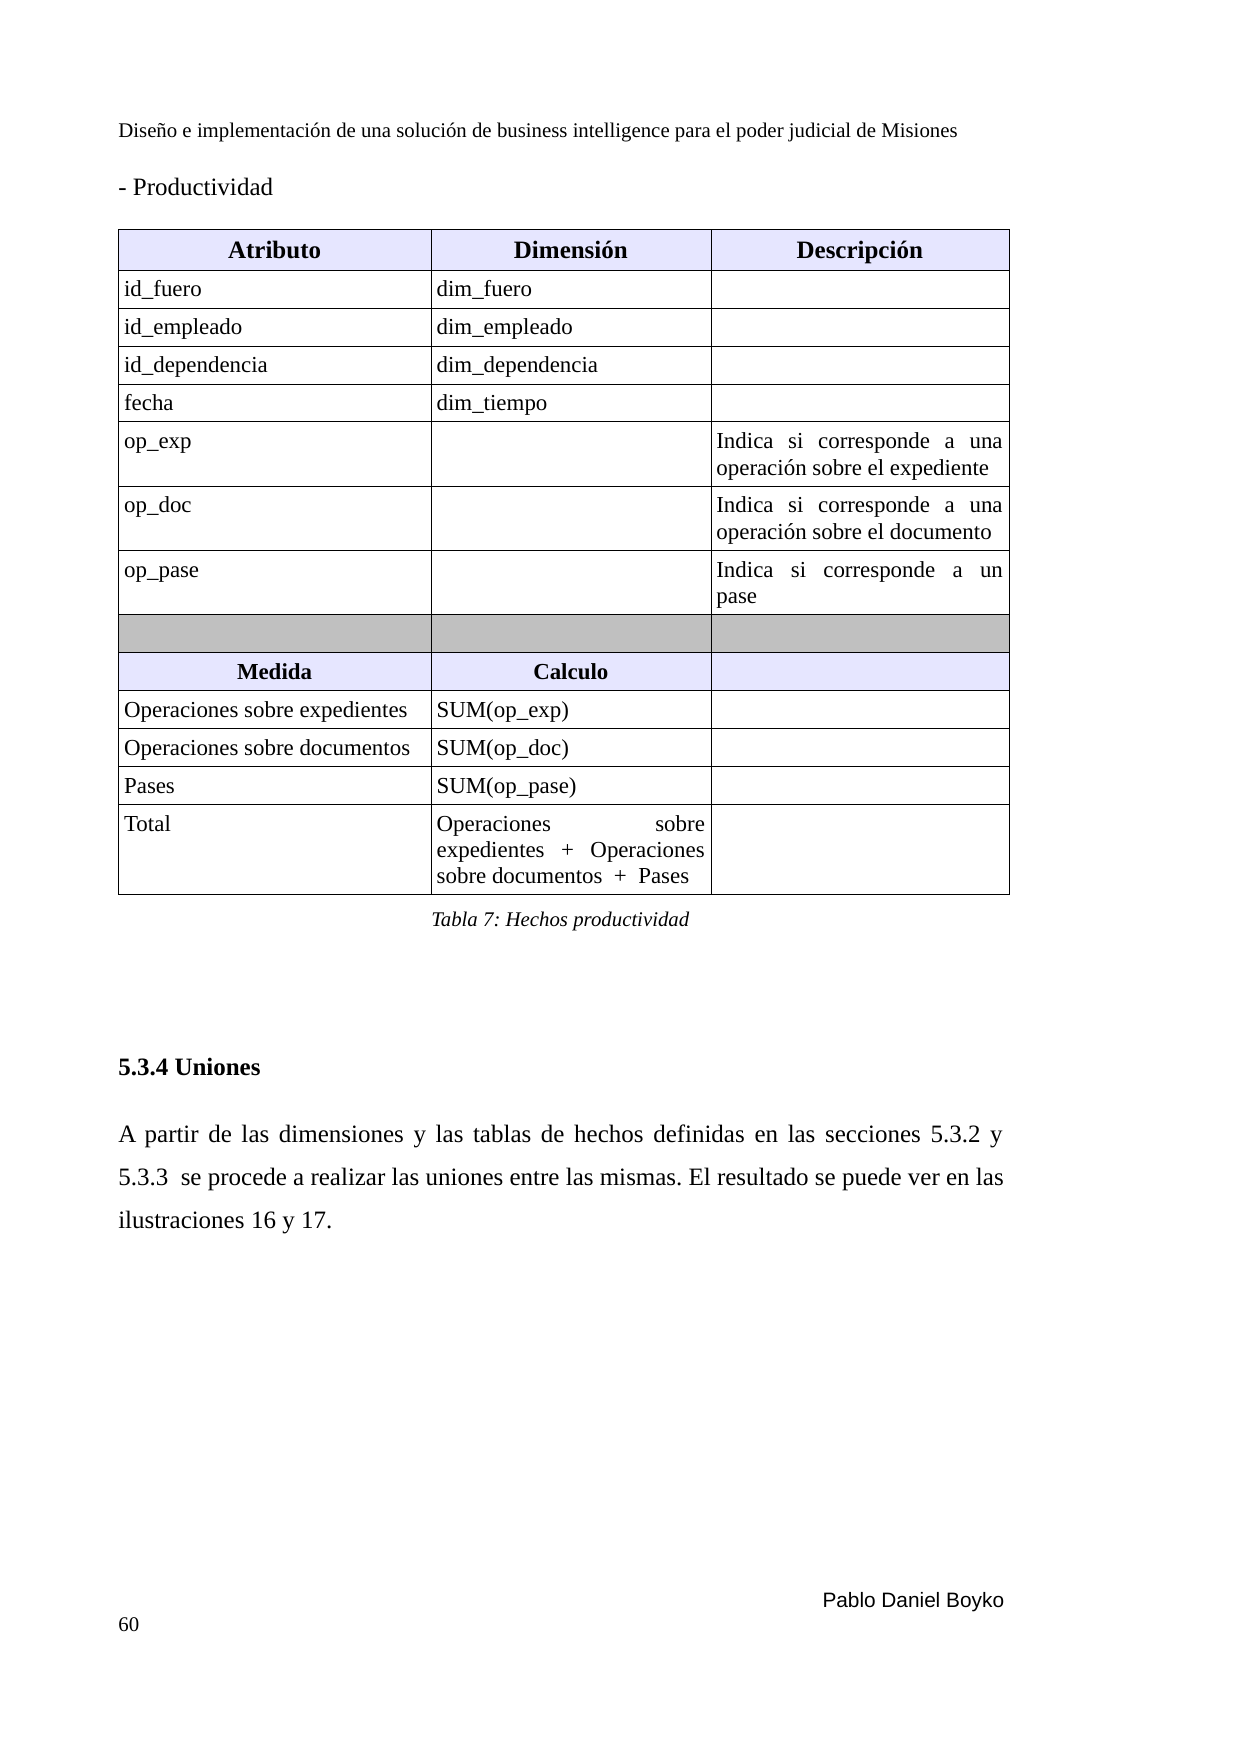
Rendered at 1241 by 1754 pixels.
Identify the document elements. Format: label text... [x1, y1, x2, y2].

table_cell Operaciones sobre expedientes [119, 691, 431, 728]
table_cell [712, 385, 1009, 421]
table_cell [432, 615, 711, 652]
table_cell fecha [119, 385, 431, 421]
table_cell op_doc [119, 487, 431, 550]
table_cell [712, 767, 1009, 804]
table_cell Total [119, 805, 431, 894]
table_cell SUM(op_exp) [432, 691, 711, 728]
table_cell dim_fuero [432, 271, 711, 308]
table_cell [432, 551, 711, 614]
table_cell Operaciones sobre documentos [119, 729, 431, 766]
table_cell id_fuero [119, 271, 431, 308]
table_cell Indica si corresponde a un pase [712, 551, 1009, 614]
table_cell [712, 309, 1009, 346]
table_cell Operaciones sobre expedientes + Operaciones sobre documentos + Pases [432, 805, 711, 894]
table_cell [712, 729, 1009, 766]
table_header Atributo [119, 230, 431, 270]
table_cell dim_tiempo [432, 385, 711, 421]
table_cell Calculo [432, 653, 711, 690]
table_cell [432, 422, 711, 486]
table_cell [712, 805, 1009, 894]
table_cell id_empleado [119, 309, 431, 346]
table_cell [712, 691, 1009, 728]
table_cell Medida [119, 653, 431, 690]
table_cell Indica si corresponde a una operación sobre el expediente [712, 422, 1009, 486]
table_cell SUM(op_pase) [432, 767, 711, 804]
table_cell [712, 653, 1009, 690]
subtitle 5.3.4 Uniones [118, 1052, 1004, 1081]
text Tabla 7: Hechos productividad [118, 907, 1004, 931]
table_cell dim_empleado [432, 309, 711, 346]
table_cell [432, 487, 711, 550]
table_cell SUM(op_doc) [432, 729, 711, 766]
table_cell [712, 615, 1009, 652]
table_cell [712, 271, 1009, 308]
table_cell id_dependencia [119, 347, 431, 383]
text A partir de las dimensiones y las tablas de hechos definidas en las secciones 5.3.2 y 5.3.3 se procede a realizar las uniones entre las mismas. El resultado se puede ver en las ilustraciones 16 y 17. [118, 1119, 1004, 1234]
table_cell op_exp [119, 422, 431, 486]
table_cell Pases [119, 767, 431, 804]
table_cell dim_dependencia [432, 347, 711, 383]
table_cell Indica si corresponde a una operación sobre el documento [712, 487, 1009, 550]
table_cell [712, 347, 1009, 383]
text - Productividad [118, 172, 1004, 200]
table_cell op_pase [119, 551, 431, 614]
table_cell [119, 615, 431, 652]
table_header Dimensión [432, 230, 711, 270]
table_header Descripción [712, 230, 1009, 270]
